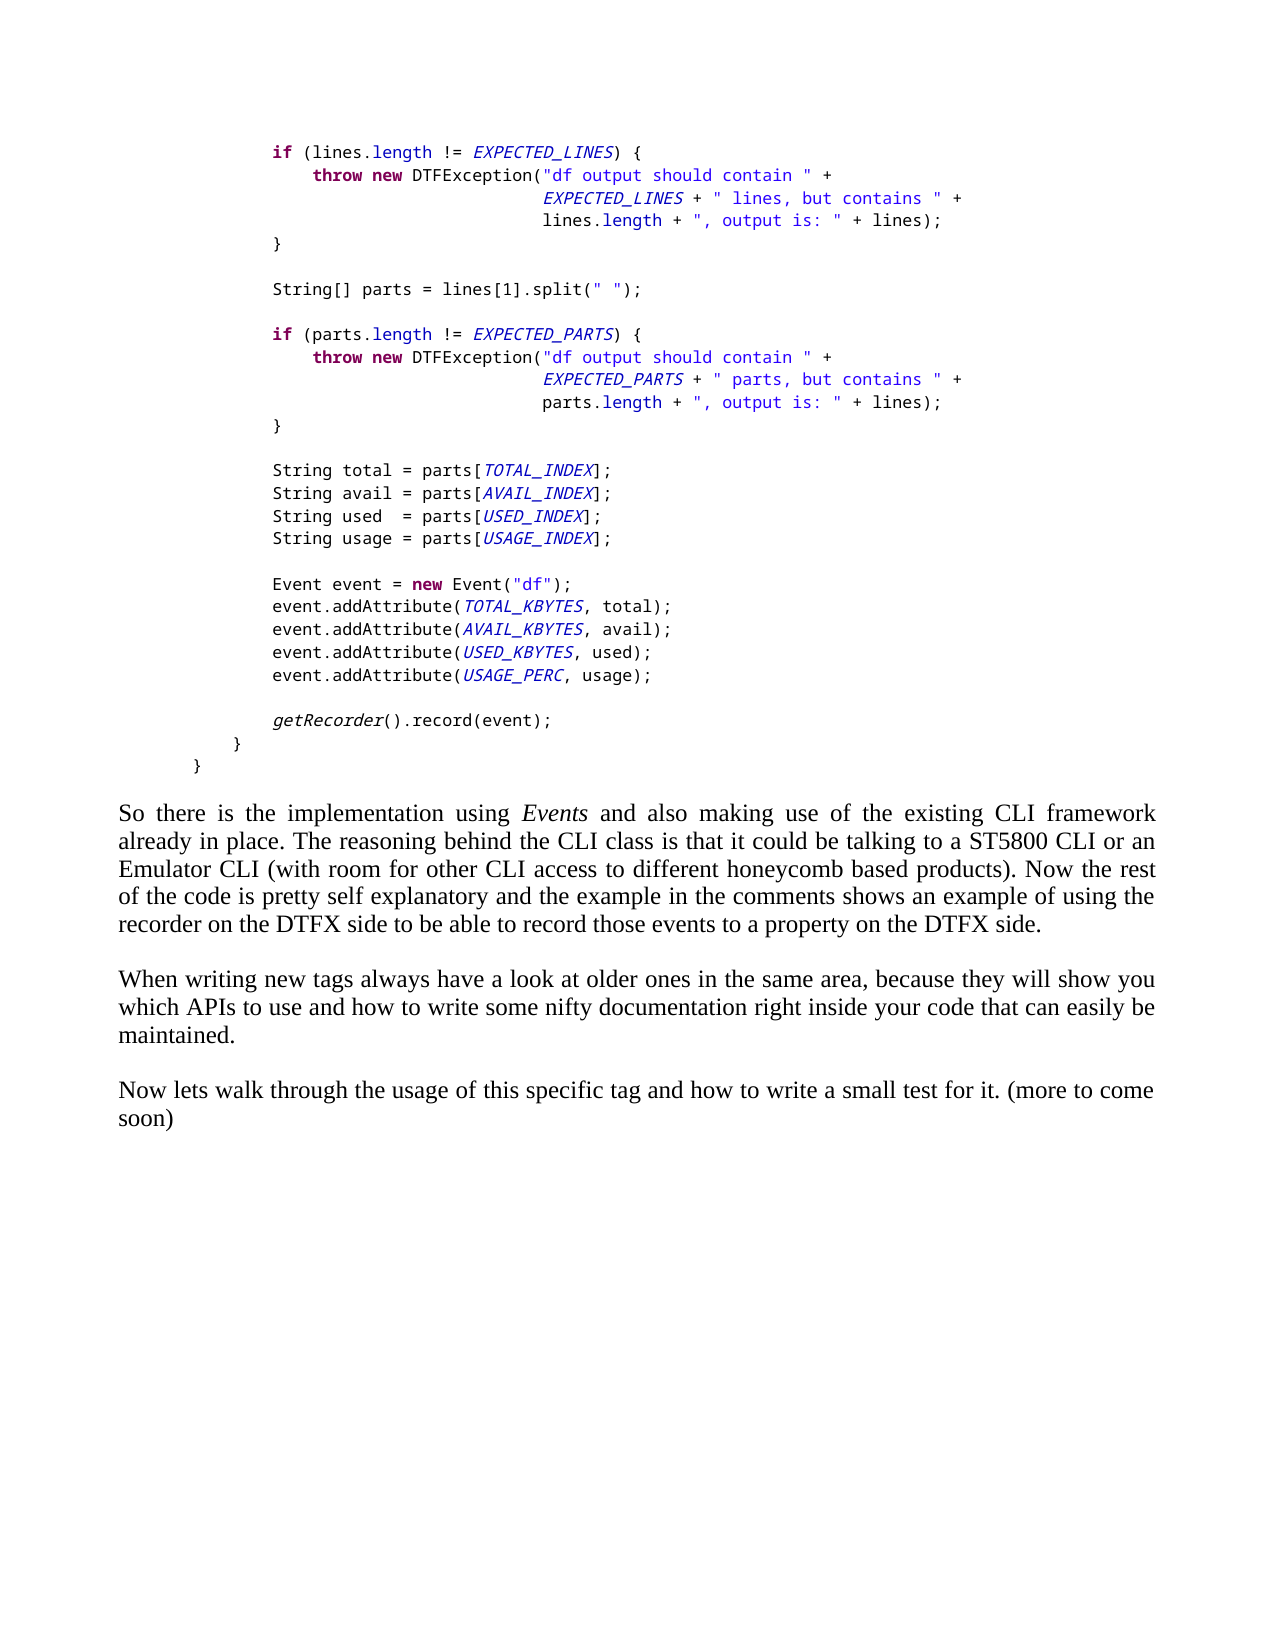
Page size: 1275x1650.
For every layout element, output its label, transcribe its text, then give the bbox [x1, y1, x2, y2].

text String[] parts = lines[1].split(" "); [192, 277, 1157, 300]
text event.addAttribute(AVAIL_KBYTES, avail); [192, 618, 1157, 640]
text } [192, 232, 1157, 254]
text } [192, 754, 1157, 777]
text So there is the implementation using Events and also making use of the existing CLI framework already in place. The reasoning behind the CLI class is that it could be talking to a ST5800 CLI or an Emulator CLI (with room for other CLI access to different honeycomb based products). Now the rest of the code is pretty self explanatory and the example in the comments shows an example of using the recorder on the DTFX side to be able to record those events to a property on the DTFX side. [118, 799, 1157, 938]
text if (parts.length != EXPECTED_PARTS) { [192, 322, 1157, 345]
text String usage = parts[USAGE_INDEX]; [192, 527, 1157, 549]
text EXPECTED_PARTS + " parts, but contains " + [192, 368, 1157, 391]
text String avail = parts[AVAIL_INDEX]; [192, 481, 1157, 504]
text event.addAttribute(TOTAL_KBYTES, total); [192, 595, 1157, 618]
text When writing new tags always have a look at older ones in the same area, because they will show you which APIs to use and how to write some nifty documentation right inside your code that can easily be maintained. [118, 966, 1157, 1049]
text event.addAttribute(USED_KBYTES, used); [192, 640, 1157, 663]
text String used = parts[USED_INDEX]; [192, 504, 1157, 527]
text } [192, 731, 1157, 754]
text Now lets walk through the usage of this specific tag and how to write a small test for it. (more to come soon) [118, 1076, 1157, 1132]
text lines.length + ", output is: " + lines); [192, 209, 1157, 232]
text event.addAttribute(USAGE_PERC, usage); [192, 663, 1157, 686]
text throw new DTFException("df output should contain " + [192, 163, 1157, 186]
text EXPECTED_LINES + " lines, but contains " + [192, 186, 1157, 209]
text if (lines.length != EXPECTED_LINES) { [192, 141, 1157, 163]
text throw new DTFException("df output should contain " + [192, 345, 1157, 368]
text } [192, 413, 1157, 436]
text String total = parts[TOTAL_INDEX]; [192, 459, 1157, 481]
text parts.length + ", output is: " + lines); [192, 391, 1157, 413]
text Event event = new Event("df"); [192, 572, 1157, 595]
text getRecorder().record(event); [192, 708, 1157, 731]
